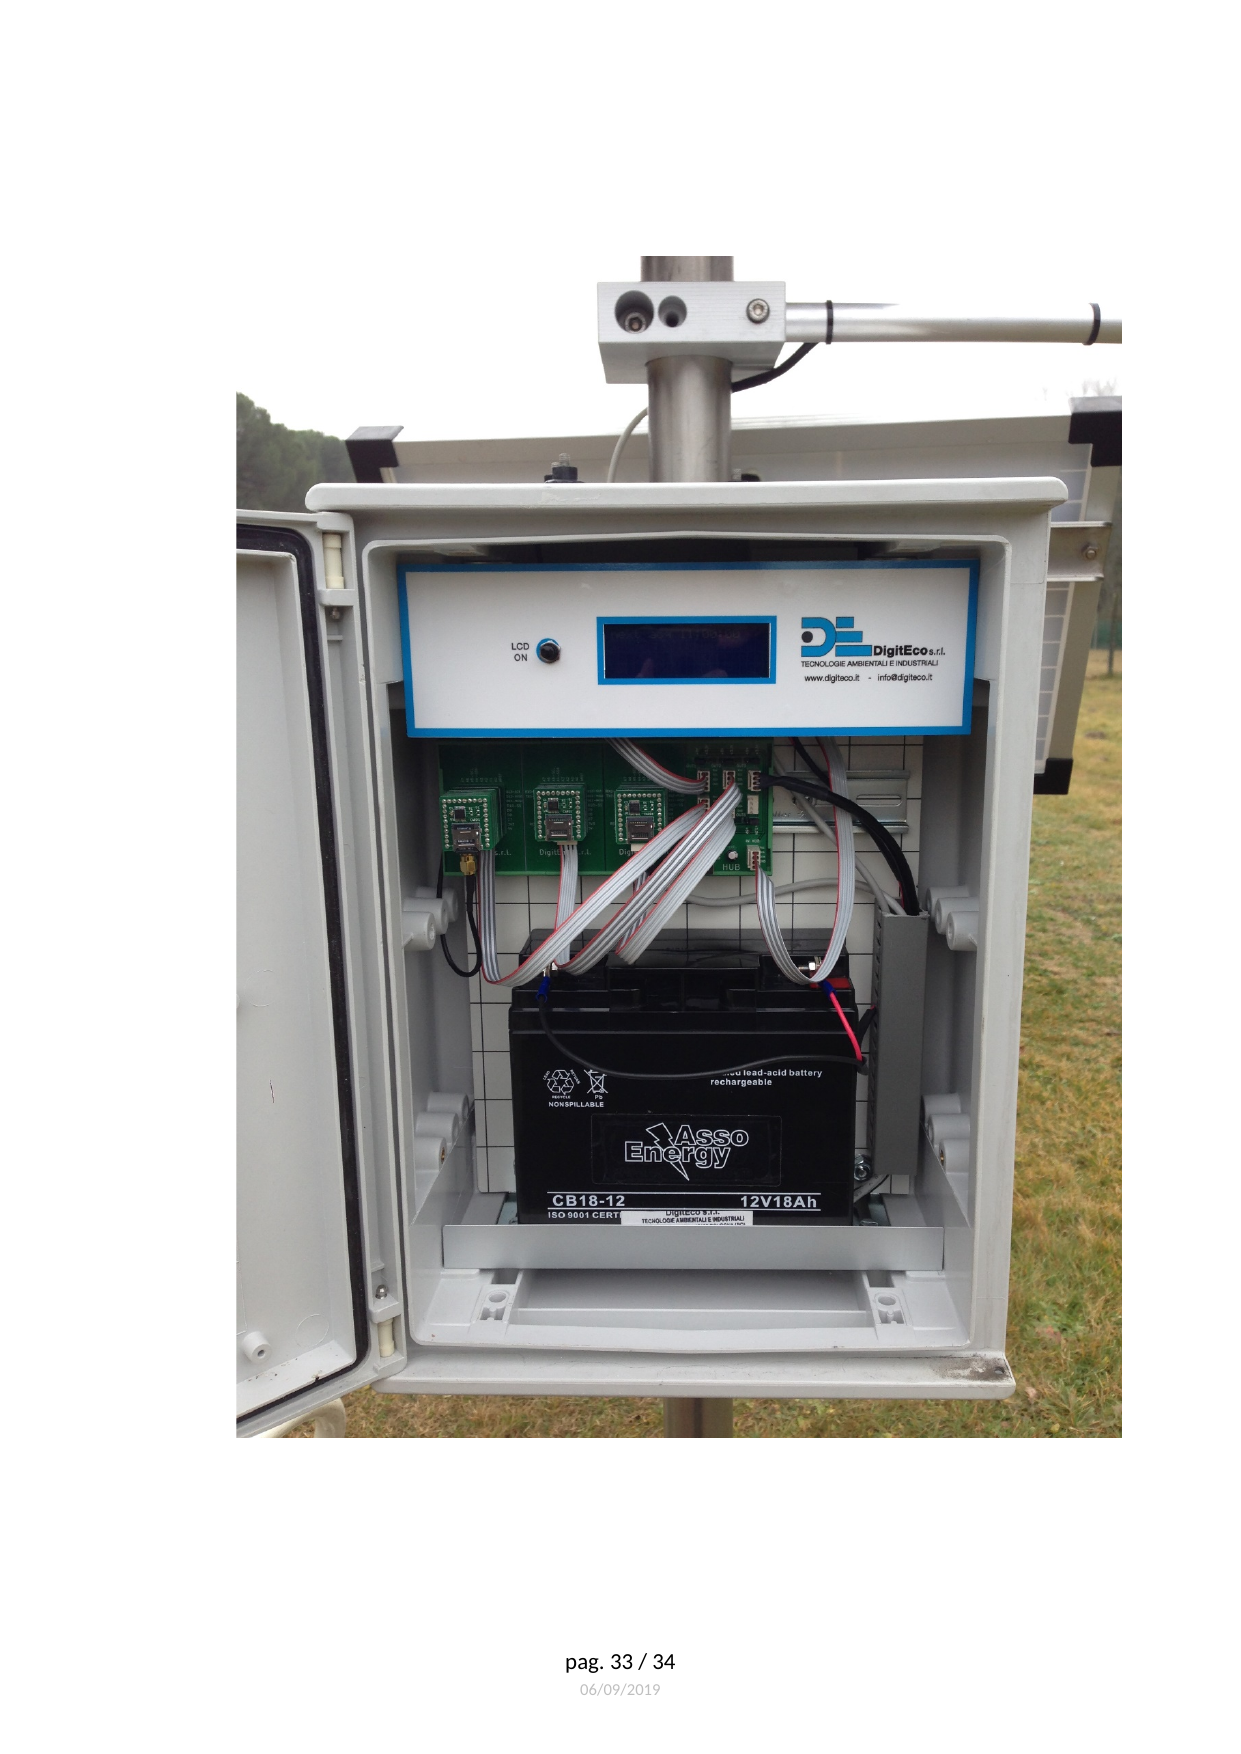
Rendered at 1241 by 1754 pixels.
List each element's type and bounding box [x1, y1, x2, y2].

picture [236, 256, 1122, 1438]
